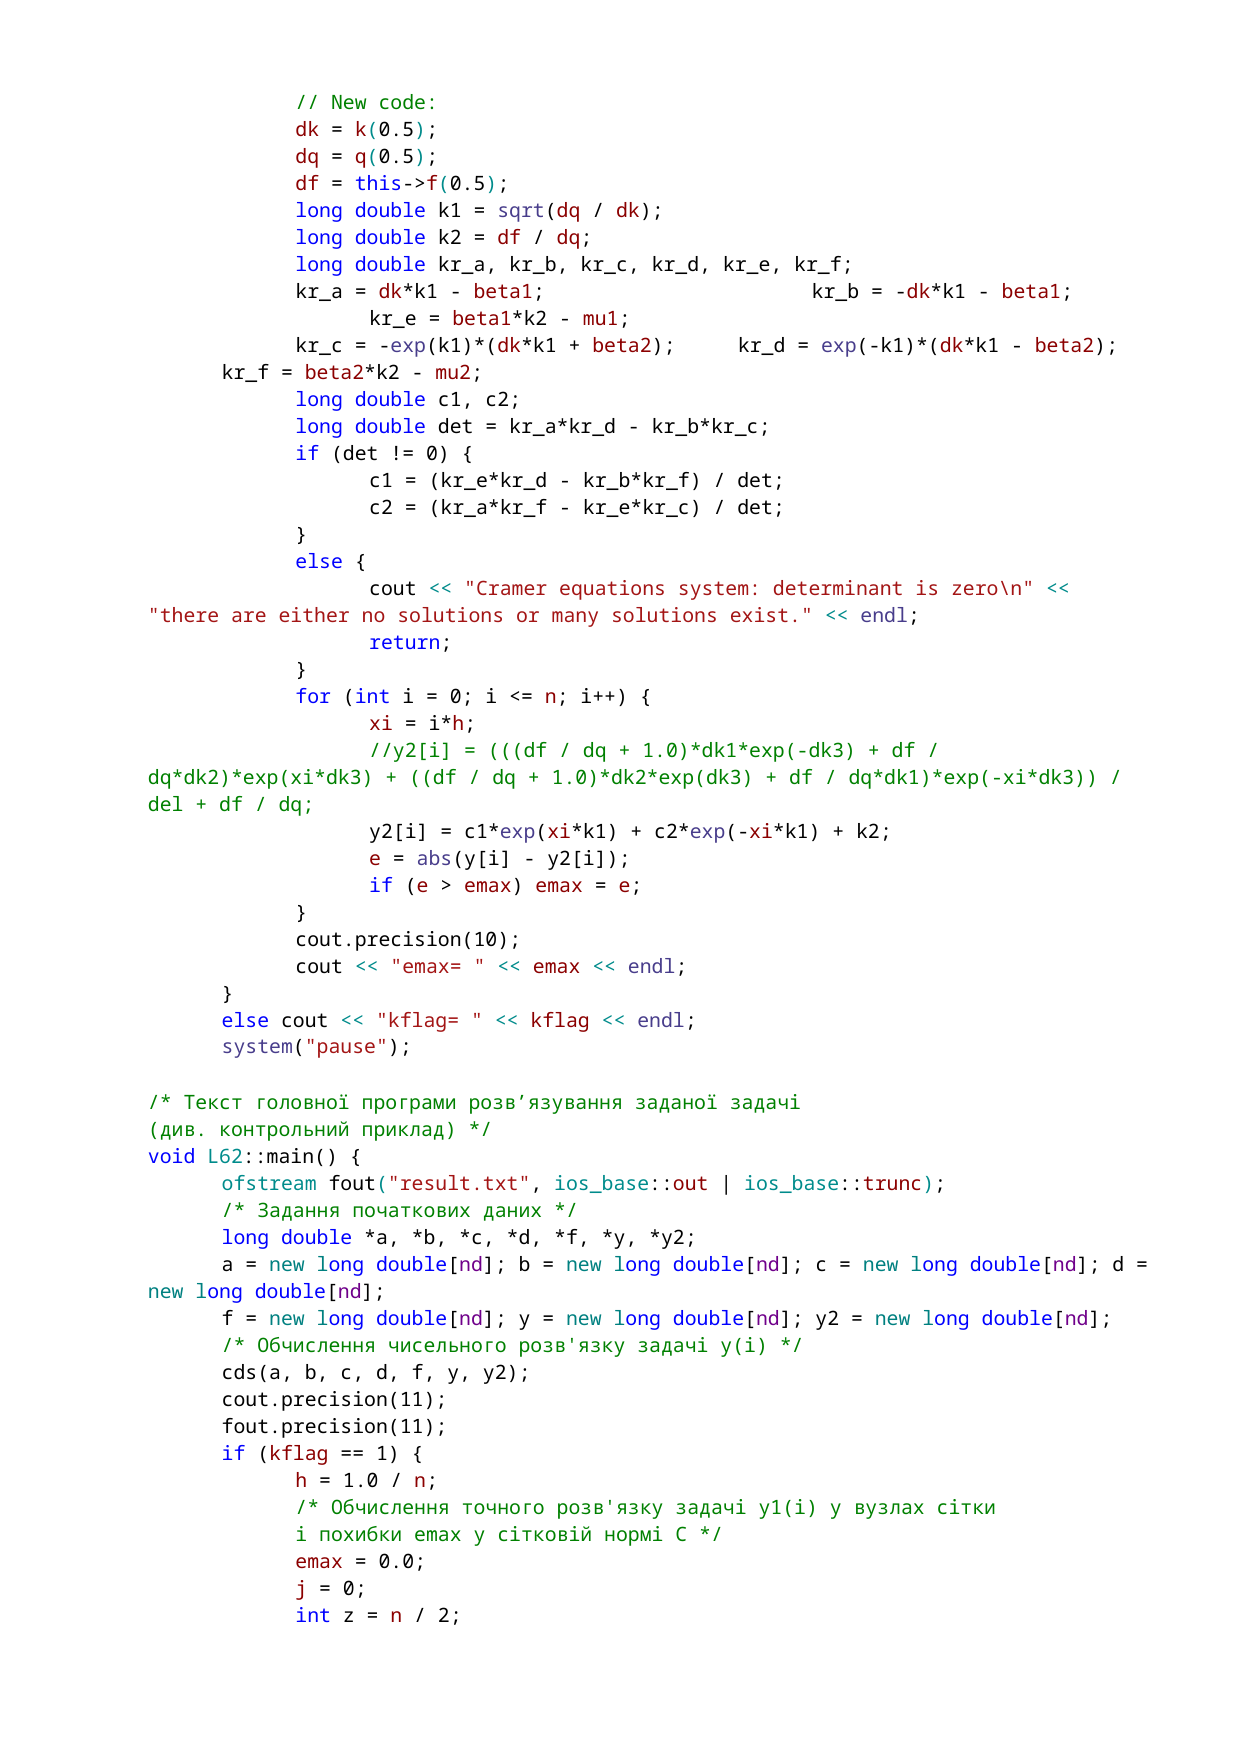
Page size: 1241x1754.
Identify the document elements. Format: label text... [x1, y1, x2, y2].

text a = new long double[nd]; b = new long double[nd]; c = new long double[nd]; d = new long double[nd]; [148, 1250, 1152, 1304]
text xi = i*h; [148, 709, 1152, 736]
text j = 0; [148, 1574, 1152, 1601]
text i похибки emax у сiтковiй нормi C */ [148, 1520, 1152, 1547]
text df = this->f(0.5); [148, 169, 1152, 196]
text system("pause"); [148, 1033, 1152, 1060]
text kr_a = dk*k1 - beta1; kr_b = -dk*k1 - beta1; kr_e = beta1*k2 - mu1; [148, 277, 1152, 331]
text else cout << "kflag= " << kflag << endl; [148, 1006, 1152, 1033]
text e = abs(y[i] - y2[i]); [148, 844, 1152, 871]
text long double *a, *b, *c, *d, *f, *y, *y2; [148, 1223, 1152, 1250]
text } [148, 520, 1152, 547]
text /* Обчислення чисельного розв'язку задачi y(i) */ [148, 1331, 1152, 1358]
text if (e > emax) emax = e; [148, 871, 1152, 898]
text else { [148, 547, 1152, 574]
text long double k1 = sqrt(dq / dk); [148, 196, 1152, 223]
text c2 = (kr_a*kr_f - kr_e*kr_c) / det; [148, 493, 1152, 520]
text h = 1.0 / n; [148, 1466, 1152, 1493]
text cds(a, b, c, d, f, y, y2); [148, 1358, 1152, 1385]
text f = new long double[nd]; y = new long double[nd]; y2 = new long double[nd]; [148, 1304, 1152, 1331]
text if (kflag == 1) { [148, 1439, 1152, 1466]
text cout.precision(10); [148, 925, 1152, 952]
text emax = 0.0; [148, 1547, 1152, 1574]
text cout.precision(11); [148, 1385, 1152, 1412]
text } [148, 898, 1152, 925]
text cout << "Cramer equations system: determinant is zero\n" << "there are either no solutions or many solutions exist." << endl; [148, 574, 1152, 628]
text fout.precision(11); [148, 1412, 1152, 1439]
text dk = k(0.5); [148, 116, 1152, 142]
text return; [148, 628, 1152, 655]
text long double c1, c2; [148, 385, 1152, 412]
text ofstream fout("result.txt", ios_base::out | ios_base::trunc); [148, 1169, 1152, 1196]
text //y2[i] = (((df / dq + 1.0)*dk1*exp(-dk3) + df / dq*dk2)*exp(xi*dk3) + ((df / dq + 1.0)*dk2*exp(dk3) + df / dq*dk1)*exp(-xi*dk3)) / del + df / dq; [148, 736, 1152, 817]
text // New code: [148, 88, 1152, 116]
text cout << "emax= " << emax << endl; [148, 952, 1152, 979]
text (див. контрольний приклад) */ [148, 1116, 1152, 1142]
text long double k2 = df / dq; [148, 223, 1152, 250]
text int z = n / 2; [148, 1601, 1152, 1628]
text long double det = kr_a*kr_d - kr_b*kr_c; [148, 412, 1152, 439]
text long double kr_a, kr_b, kr_c, kr_d, kr_e, kr_f; [148, 250, 1152, 277]
text dq = q(0.5); [148, 142, 1152, 169]
text /* Обчислення точного розв'язку задачi y1(i) у вузлах сiтки [148, 1493, 1152, 1520]
text for (int i = 0; i <= n; i++) { [148, 682, 1152, 709]
text y2[i] = c1*exp(xi*k1) + c2*exp(-xi*k1) + k2; [148, 817, 1152, 844]
text } [148, 655, 1152, 682]
text void L62::main() { [148, 1142, 1152, 1169]
text c1 = (kr_e*kr_d - kr_b*kr_f) / det; [148, 466, 1152, 493]
text kr_c = -exp(k1)*(dk*k1 + beta2); kr_d = exp(-k1)*(dk*k1 - beta2); kr_f = beta2*k2 - mu2; [148, 331, 1152, 385]
text } [148, 979, 1152, 1006]
text if (det != 0) { [148, 439, 1152, 466]
text /* Задання початкових даних */ [148, 1196, 1152, 1223]
text /* Текст головної програми розв’язування заданої задачі [148, 1088, 1152, 1116]
